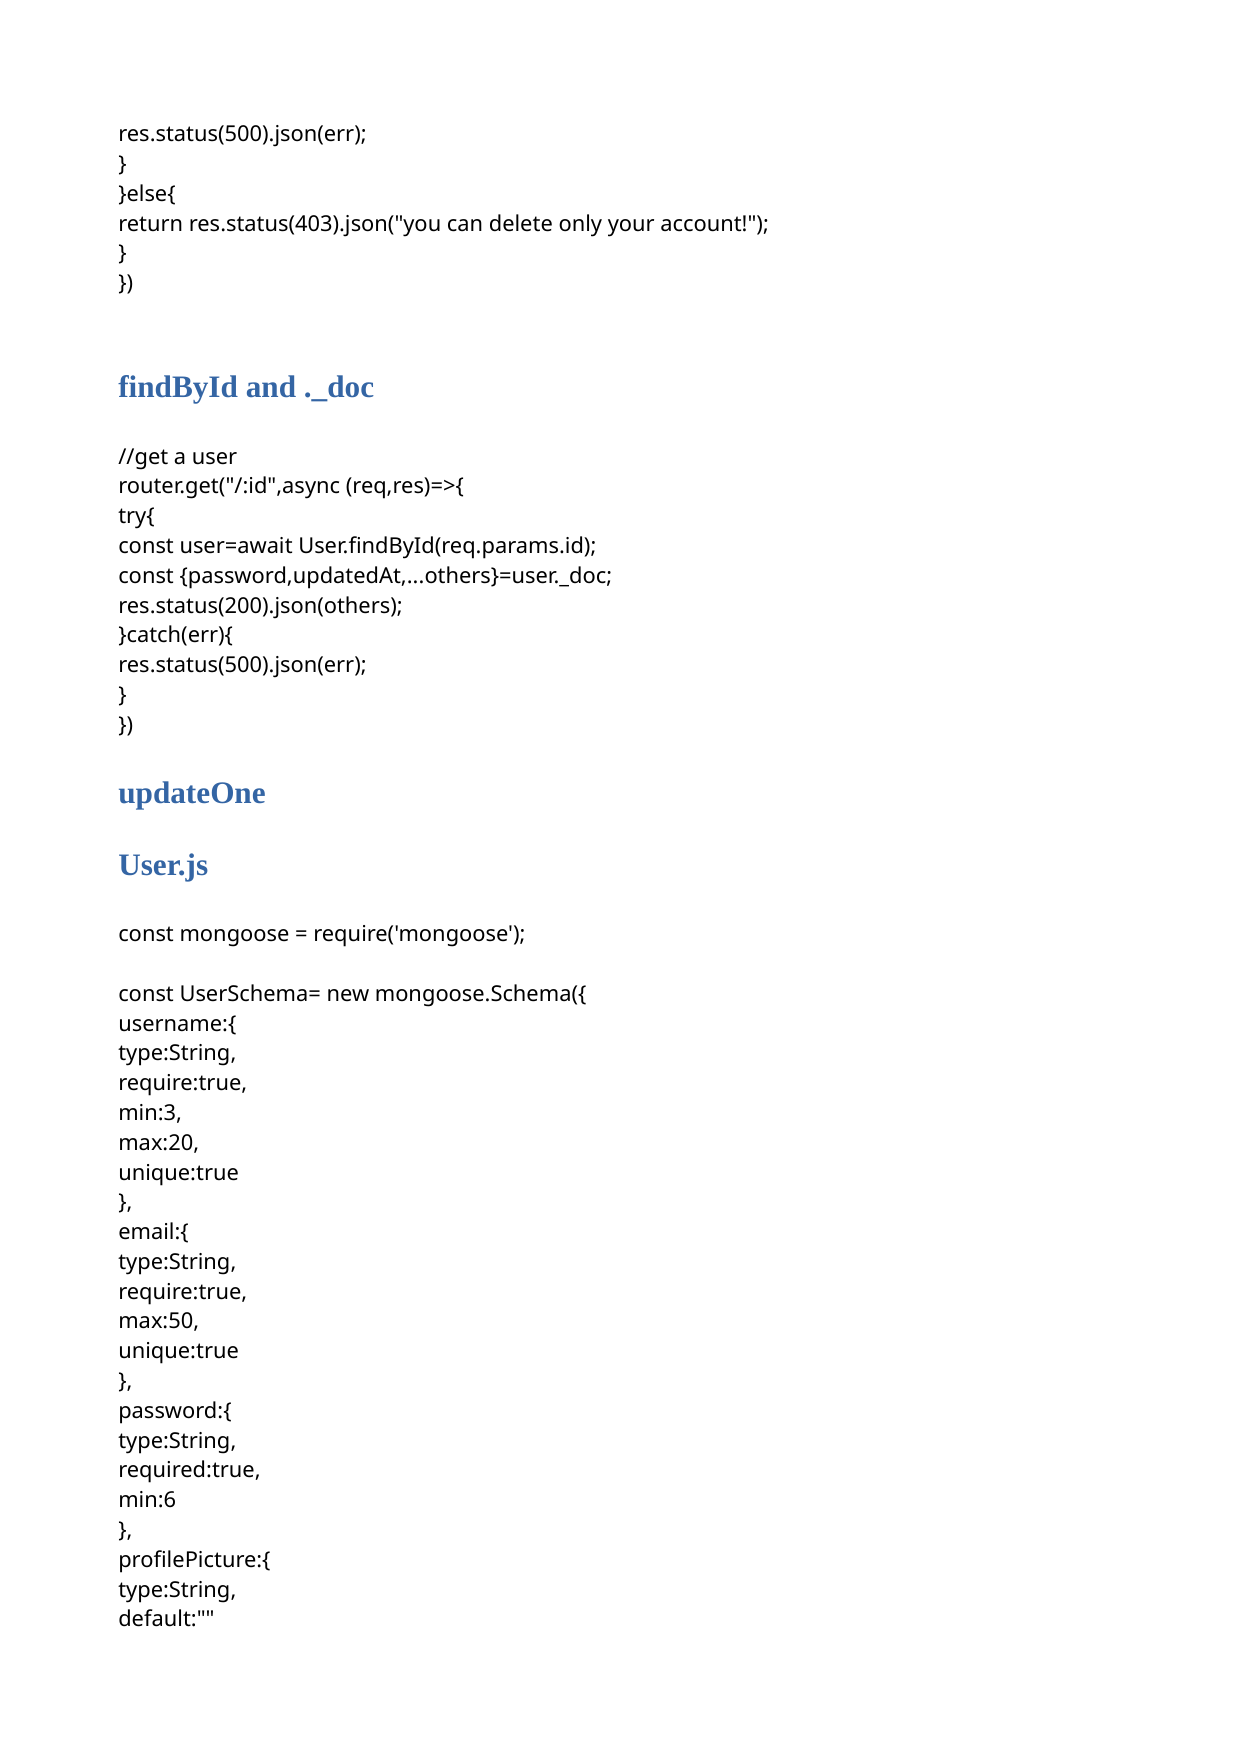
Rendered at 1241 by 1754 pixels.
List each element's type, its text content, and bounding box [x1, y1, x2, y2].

text min:6 [118, 1484, 1122, 1514]
text unique:true [118, 1156, 1122, 1186]
text max:50, [118, 1305, 1122, 1335]
text }, [118, 1186, 1122, 1216]
text max:20, [118, 1127, 1122, 1156]
text res.status(500).json(err); [118, 118, 1122, 148]
text type:String, [118, 1424, 1122, 1454]
text const {password,updatedAt,...others}=user._doc; [118, 560, 1122, 589]
text require:true, [118, 1067, 1122, 1097]
text const UserSchema= new mongoose.Schema({ [118, 978, 1122, 1007]
text } [118, 148, 1122, 178]
text }, [118, 1514, 1122, 1544]
text }else{ [118, 178, 1122, 207]
text try{ [118, 500, 1122, 530]
text type:String, [118, 1037, 1122, 1067]
text password:{ [118, 1395, 1122, 1424]
text res.status(500).json(err); [118, 649, 1122, 679]
text const mongoose = require('mongoose'); [118, 918, 1122, 948]
text }) [118, 267, 1122, 297]
text profilePicture:{ [118, 1544, 1122, 1573]
text router.get("/:id",async (req,res)=>{ [118, 470, 1122, 500]
text }catch(err){ [118, 619, 1122, 649]
text findById and ._doc [118, 369, 1122, 405]
text email:{ [118, 1216, 1122, 1246]
text unique:true [118, 1335, 1122, 1365]
text updateOne [118, 774, 1122, 810]
text return res.status(403).json("you can delete only your account!"); [118, 207, 1122, 237]
text default:"" [118, 1603, 1122, 1633]
text //get a user [118, 441, 1122, 470]
text const user=await User.findById(req.params.id); [118, 530, 1122, 560]
text require:true, [118, 1276, 1122, 1305]
text username:{ [118, 1007, 1122, 1037]
text type:String, [118, 1246, 1122, 1276]
text type:String, [118, 1573, 1122, 1603]
text User.js [118, 846, 1122, 882]
text required:true, [118, 1454, 1122, 1484]
text } [118, 237, 1122, 267]
text res.status(200).json(others); [118, 589, 1122, 619]
text }) [118, 709, 1122, 738]
text min:3, [118, 1097, 1122, 1127]
text }, [118, 1365, 1122, 1395]
text } [118, 679, 1122, 709]
